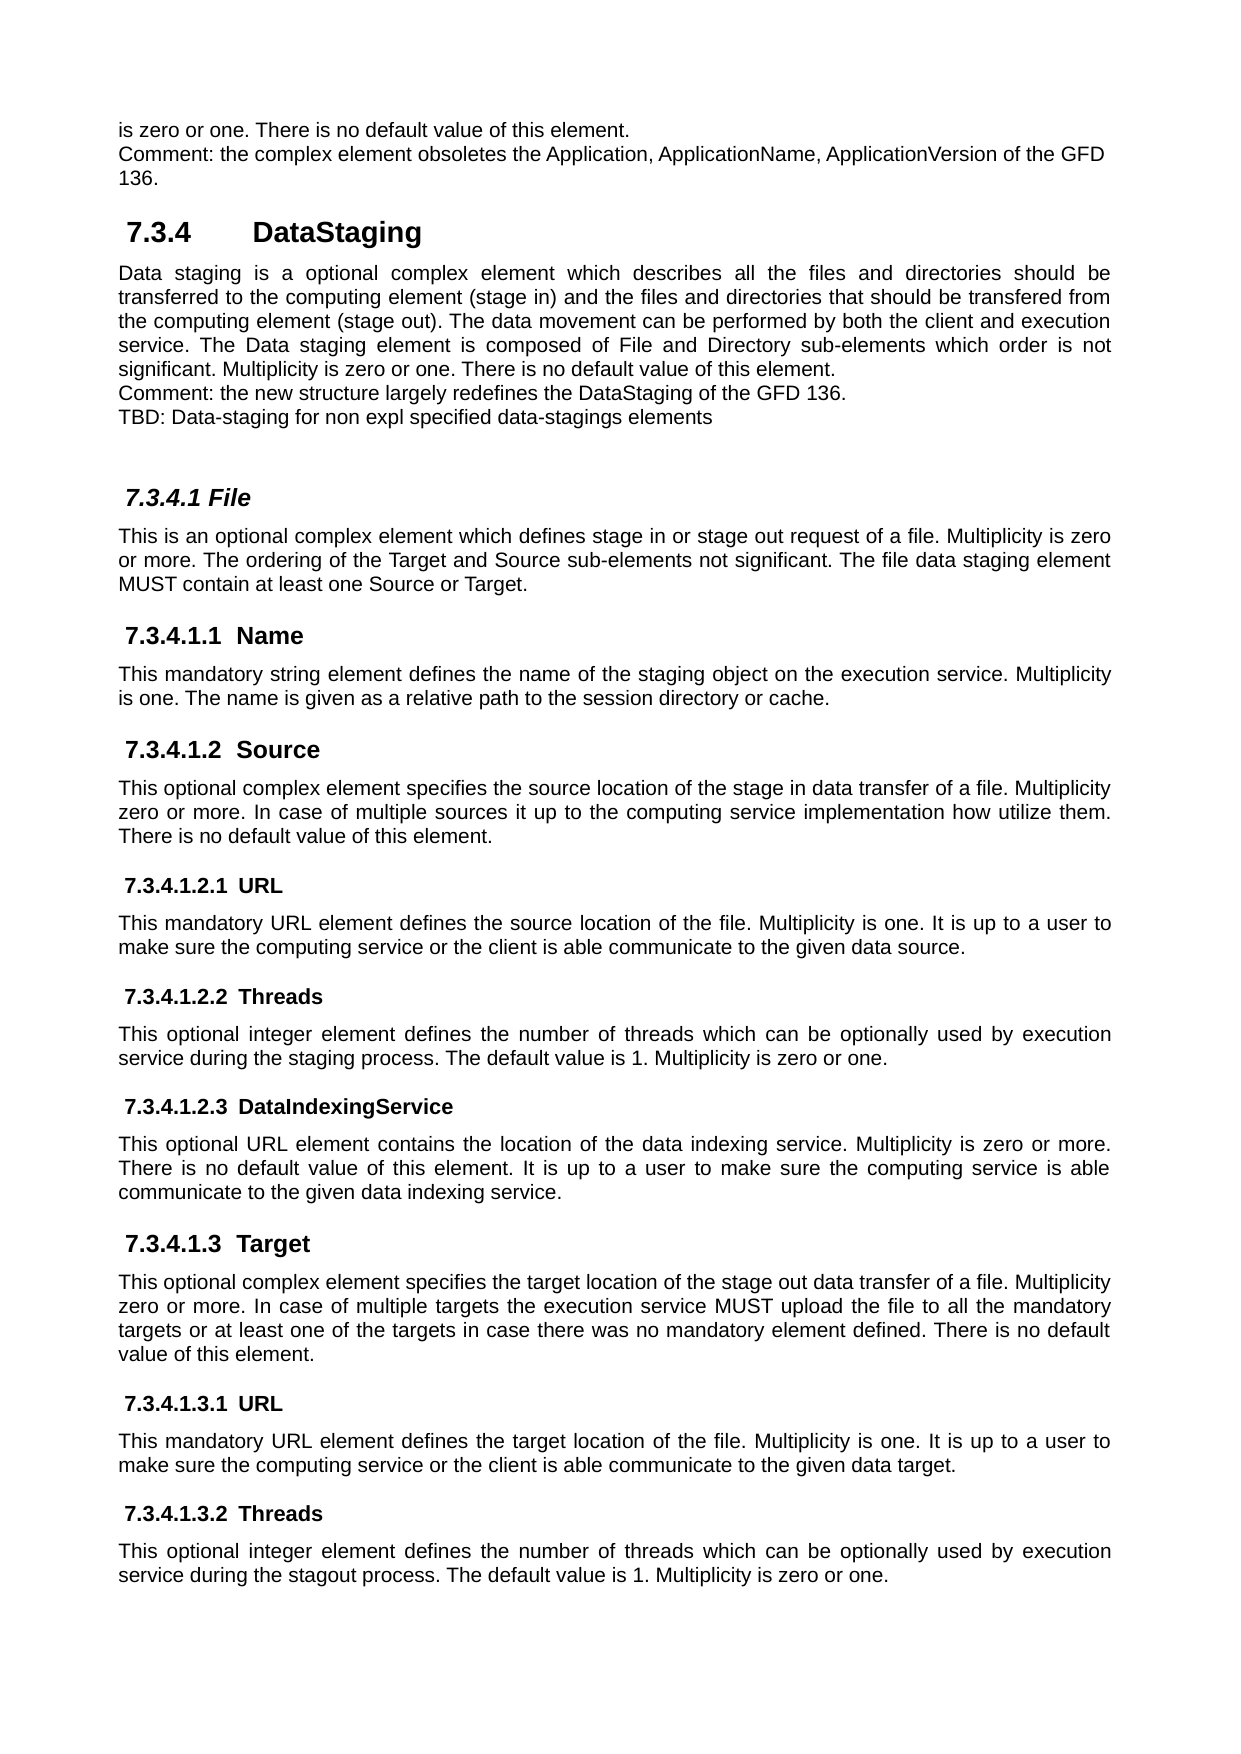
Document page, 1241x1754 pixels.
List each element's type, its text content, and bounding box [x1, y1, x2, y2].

text This mandatory URL element defines the target location of the file. Multiplicity is one. It is up to a user to make sure the computing service or the client is able communicate to the given data target. [118, 1428, 1113, 1476]
text This optional complex element specifies the target location of the stage out data transfer of a file. Multiplicity zero or more. In case of multiple targets the execution service MUST upload the file to all the mandatory targets or at least one of the targets in case there was no mandatory element defined. There is no default value of this element. [118, 1270, 1113, 1366]
subtitle DataIndexingService [118, 1094, 1122, 1119]
text Data staging is a optional complex element which describes all the files and directories should be transferred to the computing element (stage in) and the files and directories that should be transfered from the computing element (stage out). The data movement can be performed by both the client and execution service. The Data staging element is composed of File and Directory sub-elements which order is not significant. Multiplicity is zero or one. There is no default value of this element. [118, 261, 1113, 381]
text This optional URL element contains the location of the data indexing service. Multiplicity is zero or more. There is no default value of this element. It is up to a user to make sure the computing service is able communicate to the given data indexing service. [118, 1132, 1113, 1204]
subtitle File [118, 483, 1113, 512]
text This optional complex element specifies the source location of the stage in data transfer of a file. Multiplicity zero or more. In case of multiple sources it up to the computing service implementation how utilize them. There is no default value of this element. [118, 776, 1113, 848]
text Comment: the new structure largely redefines the DataStaging of the GFD 136. [118, 381, 1113, 405]
text This mandatory string element defines the name of the staging object on the execution service. Multiplicity is one. The name is given as a relative path to the session directory or cache. [118, 662, 1113, 710]
subtitle URL [118, 1391, 1122, 1416]
text This is an optional complex element which defines stage in or stage out request of a file. Multiplicity is zero or more. The ordering of the Target and Source sub-elements not significant. The file data staging element MUST contain at least one Source or Target. [118, 524, 1113, 596]
subtitle Source [118, 735, 1113, 764]
text This mandatory URL element defines the source location of the file. Multiplicity is one. It is up to a user to make sure the computing service or the client is able communicate to the given data source. [118, 911, 1113, 959]
subtitle Name [118, 621, 1113, 650]
subtitle URL [118, 873, 1122, 898]
subtitle Threads [118, 984, 1122, 1009]
subtitle Threads [118, 1501, 1122, 1527]
text This optional integer element defines the number of threads which can be optionally used by execution service during the stagout process. The default value is 1. Multiplicity is zero or one. [118, 1539, 1113, 1587]
text Comment: the complex element obsoletes the Application, ApplicationName, ApplicationVersion of the GFD 136. [118, 142, 1113, 190]
text is zero or one. There is no default value of this element. [118, 118, 1113, 142]
text This optional integer element defines the number of threads which can be optionally used by execution service during the staging process. The default value is 1. Multiplicity is zero or one. [118, 1021, 1113, 1069]
subtitle Target [118, 1229, 1113, 1257]
subtitle DataStaging [118, 215, 1122, 248]
text TBD: Data-staging for non expl specified data-stagings elements [118, 405, 1122, 429]
